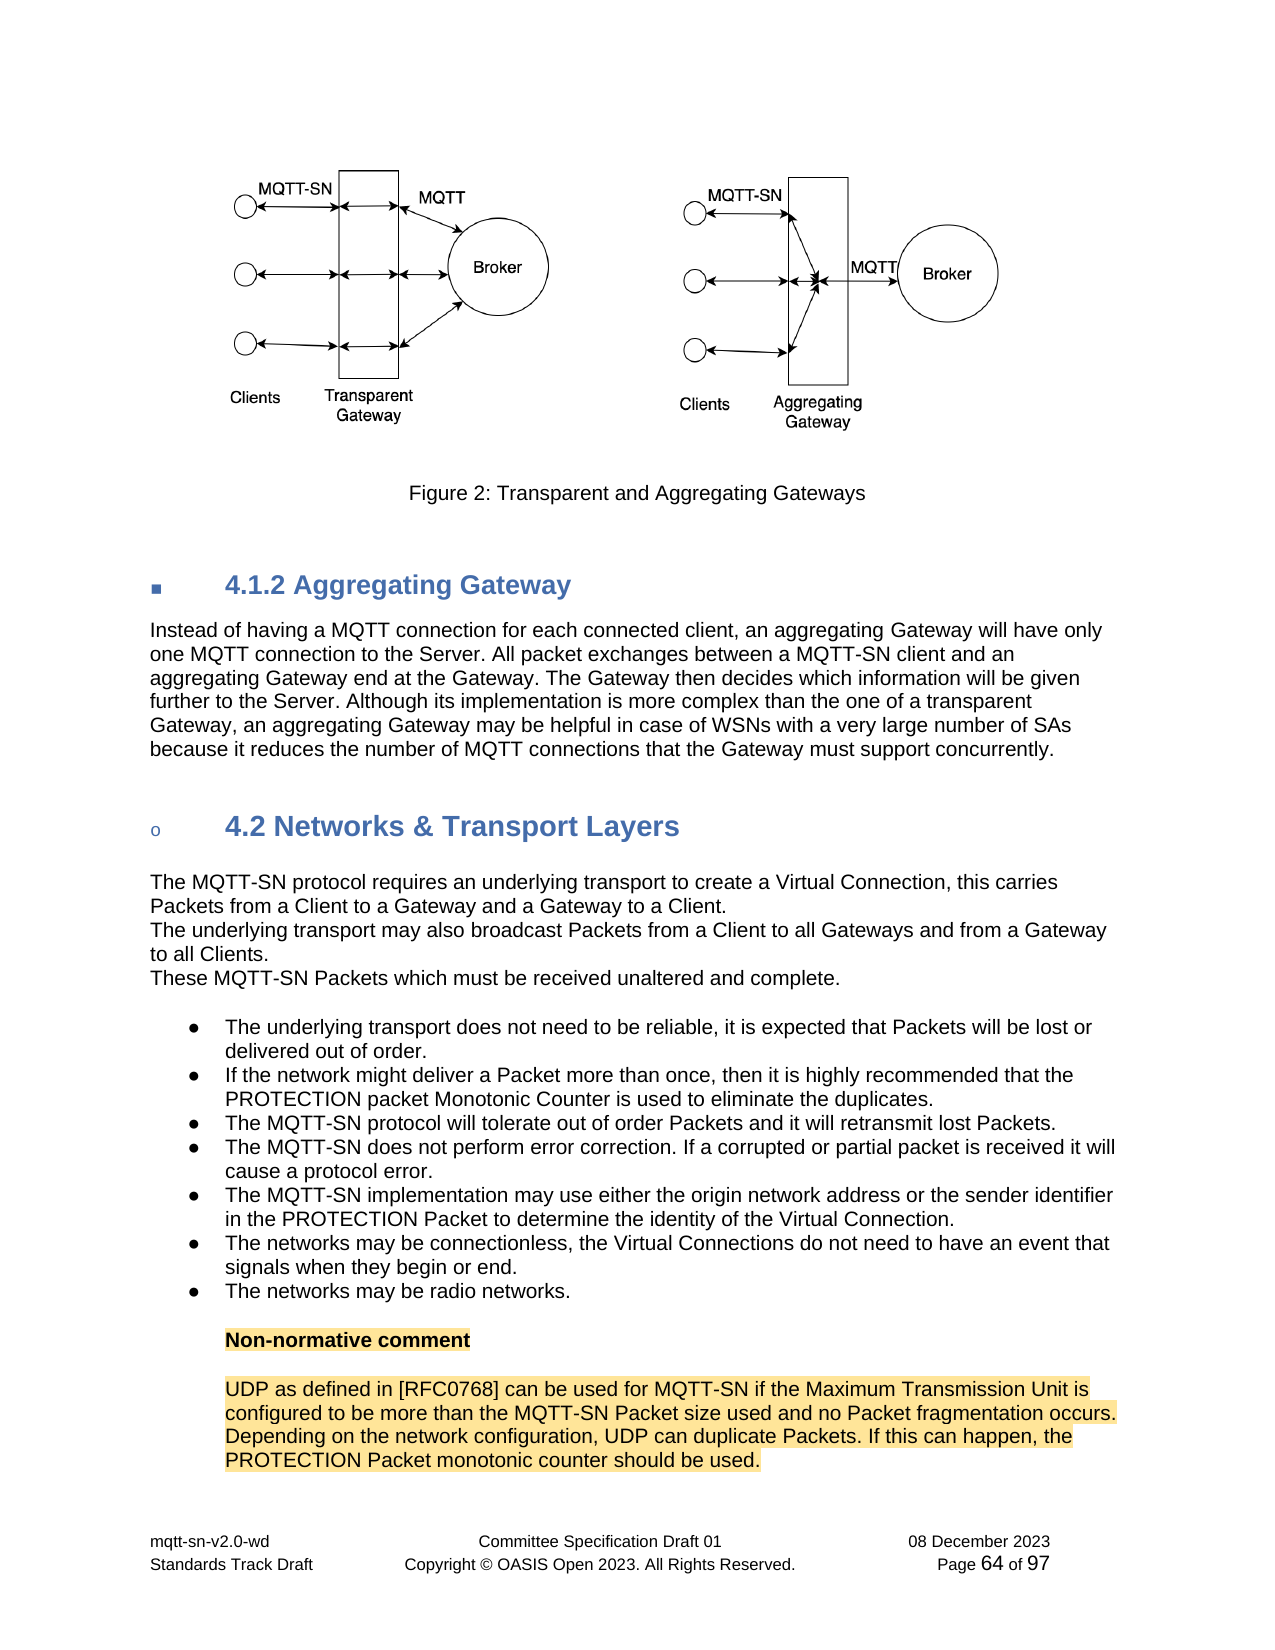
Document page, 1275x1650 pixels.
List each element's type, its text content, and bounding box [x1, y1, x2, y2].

text Instead of having a MQTT connection for each connected client, an aggregating Gateway will have only one MQTT connection to the Server. All packet exchanges between a MQTT-SN client and an aggregating Gateway end at the Gateway. The Gateway then decides which information will be given further to the Server. Although its implementation is more complex than the one of a transparent Gateway, an aggregating Gateway may be helpful in case of WSNs with a very large number of SAs because it reduces the number of MQTT connections that the Gateway must support concurrently. [149, 617, 1124, 761]
list If the network might deliver a Packet more than once, then it is highly recommended that the PROTECTION packet Monotonic Counter is used to eliminate the duplicates. [187, 1063, 1125, 1111]
list The MQTT-SN implementation may use either the origin network address or the sender identifier in the PROTECTION Packet to determine the identity of the Virtual Connection. [187, 1183, 1125, 1231]
list The networks may be connectionless, the Virtual Connections do not need to have an event that signals when they begin or end. [187, 1231, 1125, 1278]
list The networks may be radio networks. [187, 1278, 1125, 1302]
subtitle 4.2 Networks & Transport Layers [150, 809, 1124, 843]
picture [207, 150, 1006, 447]
text The MQTT-SN protocol requires an underlying transport to create a Virtual Connection, this carries Packets from a Client to a Gateway and a Gateway to a Client. The underlying transport may also broadcast Packets from a Client to all Gateways and from a Gateway to all Clients. These MQTT-SN Packets which must be received unaltered and complete. [150, 870, 1125, 990]
list The MQTT-SN protocol will tolerate out of order Packets and it will retransmit lost Packets. [187, 1111, 1125, 1135]
subtitle 4.1.2 Aggregating Gateway [150, 566, 1124, 605]
text Figure 2: Transparent and Aggregating Gateways [150, 481, 1124, 504]
list The underlying transport does not need to be reliable, it is expected that Packets will be lost or delivered out of order. [187, 1015, 1125, 1063]
text UDP as defined in [RFC0768] can be used for MQTT-SN if the Maximum Transmission Unit is configured to be more than the MQTT-SN Packet size used and no Packet fragmentation occurs. Depending on the network configuration, UDP can duplicate Packets. If this can happen, the PROTECTION Packet monotonic counter should be used. [225, 1376, 1125, 1472]
list The MQTT-SN does not perform error correction. If a corrupted or partial packet is received it will cause a protocol error. [187, 1135, 1125, 1183]
text Non-normative comment [225, 1327, 1125, 1351]
